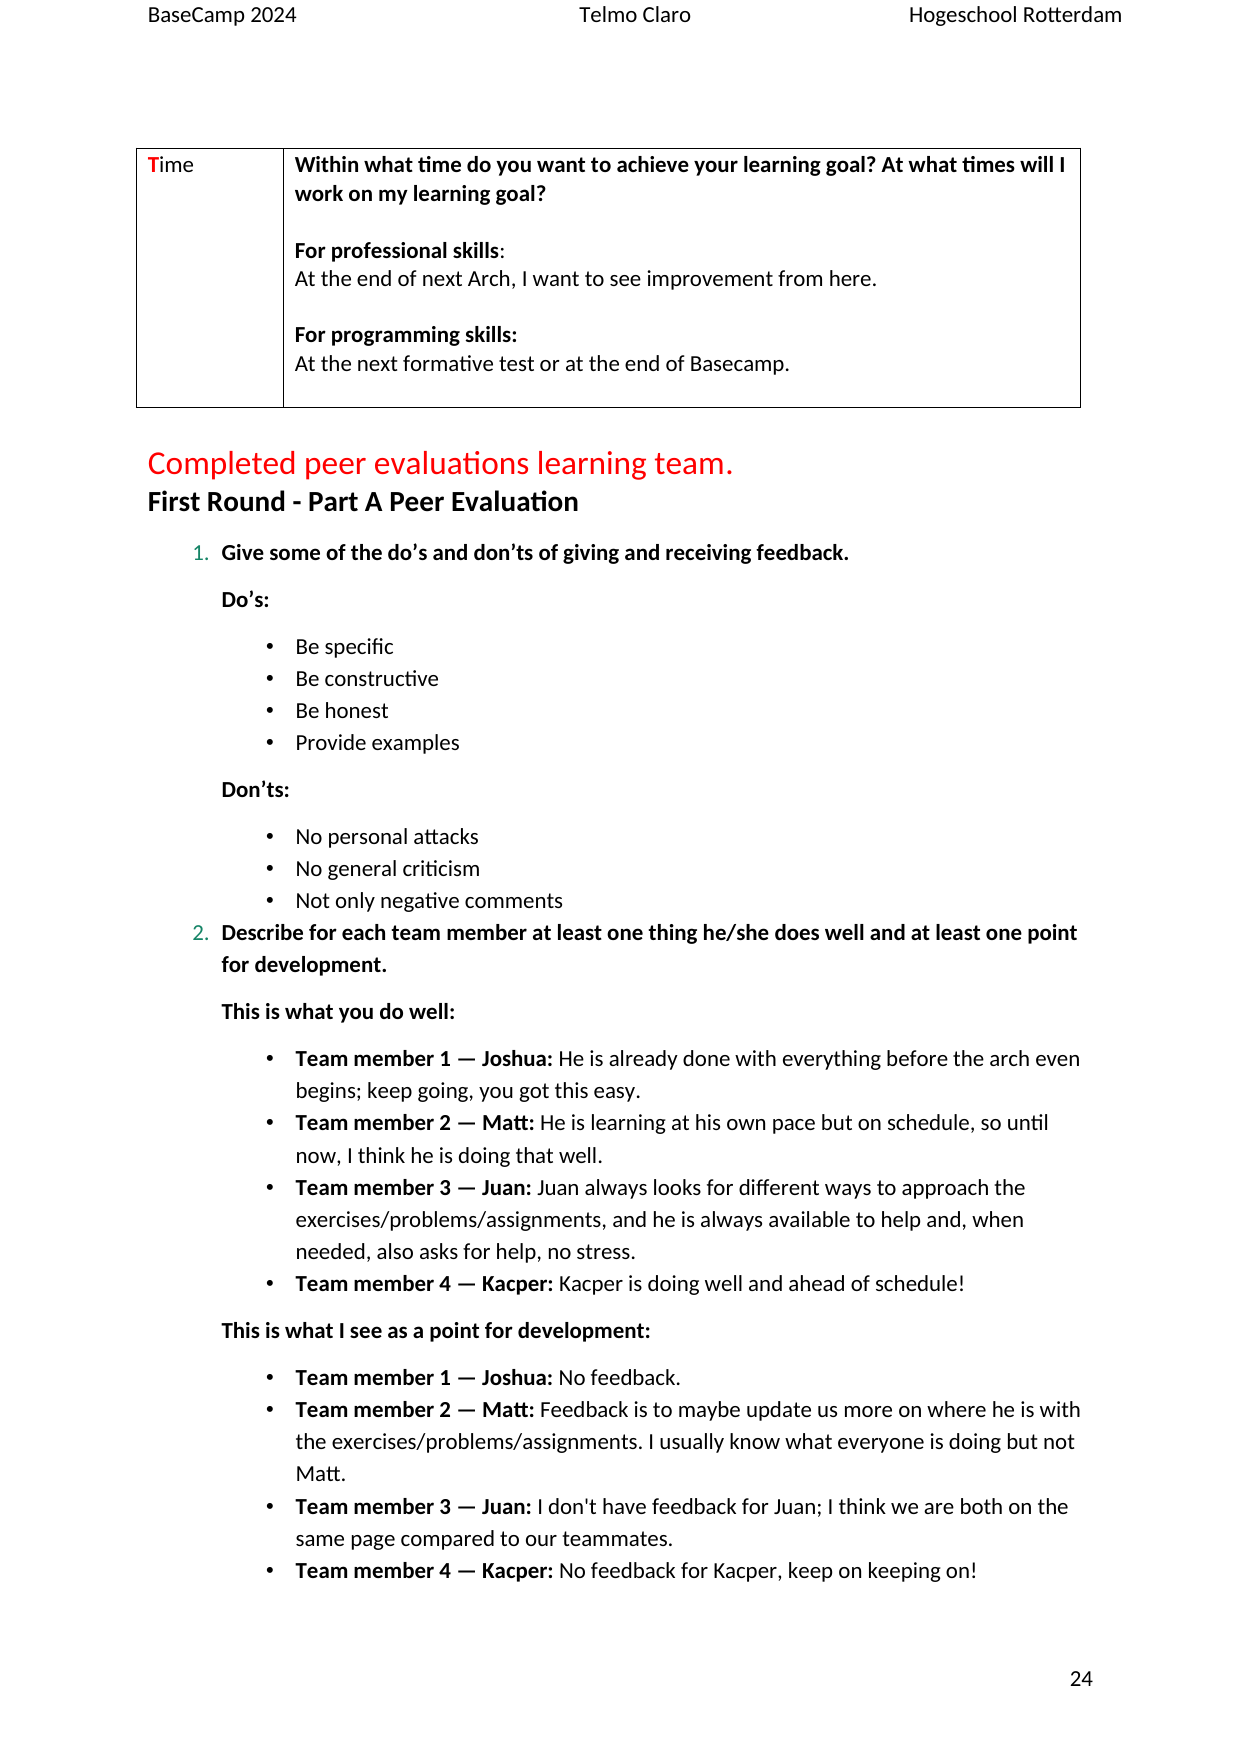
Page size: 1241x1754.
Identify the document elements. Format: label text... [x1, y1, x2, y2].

list Team member 3 — Juan: Juan always looks for different ways to approach the exercises/problems/assignments, and he is always available to help and, when needed, also asks for help, no stress. [266, 1173, 1093, 1265]
list This is what I see as a point for development: [192, 1316, 1093, 1344]
list Be honest [266, 696, 1093, 724]
subtitle Completed peer evaluations learning team. [148, 442, 1093, 483]
list Team member 2 — Matt: Feedback is to maybe update us more on where he is with the exercises/problems/assignments. I usually know what everyone is doing but not Matt. [266, 1395, 1093, 1488]
text First Round - Part A Peer Evaluation [148, 483, 1093, 518]
list Be specific [266, 632, 1093, 660]
table_cell Time [137, 149, 283, 407]
list Team member 4 — Kacper: No feedback for Kacper, keep on keeping on! [266, 1556, 1093, 1584]
list Do’s: [192, 585, 1093, 613]
list No personal attacks [266, 822, 1093, 850]
table_cell Within what time do you want to achieve your learning goal? At what times will I work on my learning goal? For professional skills: At the end of next Arch, I want to see improvement from here. For programming skills: At the next formative test or at the end of Basecamp. [284, 149, 1080, 407]
list Be constructive [266, 664, 1093, 692]
list Team member 3 — Juan: I don't have feedback for Juan; I think we are both on the same page compared to our teammates. [266, 1492, 1093, 1552]
list Provide examples [266, 728, 1093, 756]
list Don’ts: [192, 775, 1093, 803]
list Team member 4 — Kacper: Kacper is doing well and ahead of schedule! [266, 1269, 1093, 1297]
list This is what you do well: [192, 997, 1093, 1025]
list Not only negative comments [266, 886, 1093, 914]
list Describe for each team member at least one thing he/she does well and at least one point for development. [192, 918, 1093, 979]
list Team member 2 — Matt: He is learning at his own pace but on schedule, so until now, I think he is doing that well. [266, 1108, 1093, 1169]
list Give some of the do’s and don’ts of giving and receiving feedback. [192, 538, 1093, 566]
list No general criticism [266, 854, 1093, 882]
list Team member 1 — Joshua: He is already done with everything before the arch even begins; keep going, you got this easy. [266, 1044, 1093, 1104]
list Team member 1 — Joshua: No feedback. [266, 1363, 1093, 1391]
